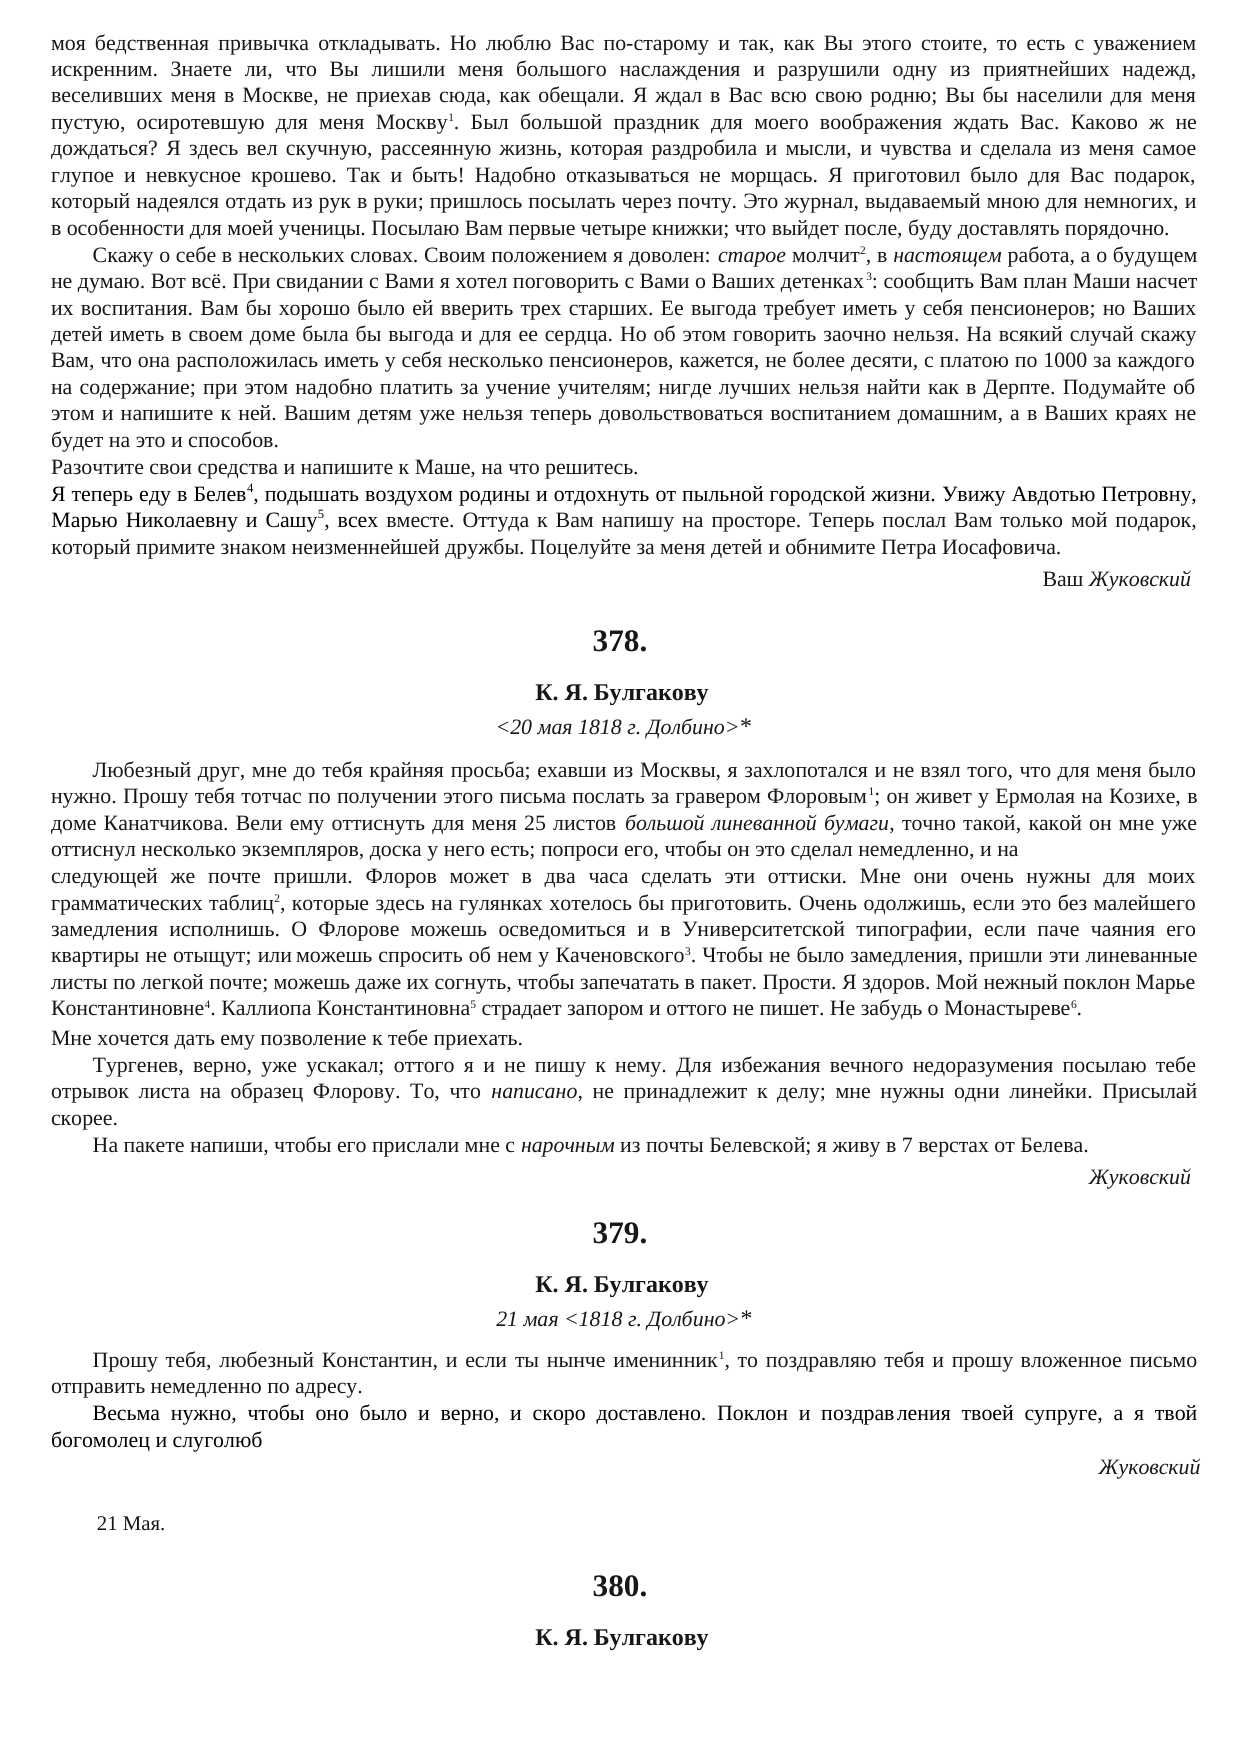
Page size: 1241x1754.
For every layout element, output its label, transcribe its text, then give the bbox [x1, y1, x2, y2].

text <20 мая 1818 г. Долбино>* [50, 712, 1197, 739]
text Я теперь еду в Белев4, подышать воздухом родины и отдохнуть от пыльной городской жизни. Увижу Авдотью Петровну, Марью Николаевну и Сашу5, всех вместе. Оттуда к Вам напишу на просторе. Теперь послал Вам только мой подарок, который примите знаком неизменнейшей дружбы. Поцелуйте за меня детей и обнимите Петра Иосафовича. [51, 481, 1198, 559]
text Ваш Жуковский [90, 566, 1193, 591]
text Любезный друг, мне до тебя крайняя просьба; ехавши из Москвы, я захлопотался и не взял того, что для меня было нужно. Прошу тебя тотчас по получении этого письма послать за гравером Флоровым1; он живет у Ермолая на Козихе, в доме Канатчикова. Вели ему оттиснуть для меня 25 листов большой линеванной бумаги, точно такой, какой он мне уже оттиснул несколько экземпляров, доска у него есть; попроси его, чтобы он это сделал немедленно, и на [51, 757, 1198, 861]
subtitle 380. [49, 1567, 1190, 1603]
text 21 Мая. [91, 1511, 1200, 1535]
text Мне хочется дать ему позволение к тебе приехать. [51, 1025, 1198, 1050]
text На пакете напиши, чтобы его прислали мне с нарочным из почты Белевской; я живу в 7 верстах от Белева. [51, 1132, 1198, 1157]
text К. Я. Булгакову [51, 678, 1193, 705]
text Весьма нужно, чтобы оно было и верно, и скоро доставлено. Поклон и поздрав­ления твоей супруге, а я твой богомолец и слуголюб [51, 1400, 1198, 1452]
subtitle 378. [49, 622, 1190, 658]
text Жуковский [90, 1164, 1193, 1189]
text К. Я. Булгакову [51, 1623, 1193, 1650]
text следующей же почте пришли. Флоров может в два часа сделать эти оттиски. Мне они очень нужны для моих грамматических таблиц2, которые здесь на гулянках хотелось бы приготовить. Очень одолжишь, если это без малейшего замедления исполнишь. О Флорове можешь осведомиться и в Университетской типографии, если паче чаяния его квартиры не отыщут; или можешь спросить об нем у Каченовского3. Чтобы не было замедления, пришли эти линеванные листы по легкой почте; можешь даже их согнуть, чтобы запечатать в пакет. Прости. Я здоров. Мой нежный поклон Марье Константиновне4. Каллиопа Константиновна5 страдает запором и оттого не пишет. Не забудь о Монастыреве6. [51, 863, 1198, 1021]
text Скажу о себе в нескольких словах. Своим положением я доволен: старое молчит2, в настоящем работа, а о будущем не думаю. Вот всё. При свидании с Вами я хотел поговорить с Вами о Ваших детенках3: сообщить Вам план Маши насчет их воспитания. Вам бы хорошо было ей вверить трех старших. Ее выгода требует иметь у себя пенсионеров; но Ваших детей иметь в своем доме была бы выгода и для ее сердца. Но об этом говорить заочно нельзя. На всякий случай скажу Вам, что она расположилась иметь у себя несколько пенсионеров, кажется, не более десяти, с платою по 1000 за каждого на содержание; при этом надобно платить за учение учителям; нигде лучших нельзя найти как в Дерпте. Подумайте об этом и напишите к ней. Вашим детям уже нельзя теперь довольствоваться воспитанием домашним, а в Ваших краях не будет на это и способов. [51, 242, 1198, 452]
text Разочтите свои средства и напишите к Маше, на что решитесь. [51, 454, 1198, 479]
text Жуковский [91, 1454, 1200, 1479]
text Тургенев, верно, уже ускакал; оттого я и не пишу к нему. Для избежания вечного недоразумения посылаю тебе отрывок листа на образец Флорову. То, что написано, не принадлежит к делу; мне нужны одни линейки. Присылай скорее. [51, 1052, 1198, 1130]
text 21 мая <1818 г. Долбино>* [50, 1304, 1198, 1332]
text моя бедственная привычка откладывать. Но люблю Вас по-старому и так, как Вы этого стоите, то есть с уважением искренним. Знаете ли, что Вы лишили меня большого наслаждения и разрушили одну из приятнейших надежд, веселивших меня в Москве, не приехав сюда, как обещали. Я ждал в Вас всю свою родню; Вы бы населили для меня пустую, осиротевшую для меня Москву1. Был большой праздник для моего воображения ждать Вас. Каково ж не дождаться? Я здесь вел скучную, рассеянную жизнь, которая раздробила и мысли, и чувства и сделала из меня самое глупое и невкусное крошево. Так и быть! Надобно отказываться не морщась. Я приготовил было для Вас подарок, который надеялся отдать из рук в руки; пришлось посылать через почту. Это журнал, выдаваемый мною для немногих, и в особенности для моей ученицы. Посылаю Вам первые четыре книжки; что выйдет после, буду доставлять порядочно. [51, 29, 1198, 240]
text Прошу тебя, любезный Константин, и если ты нынче именинник1, то поздравляю тебя и прошу вложенное письмо отправить немедленно по адресу. [51, 1347, 1198, 1398]
text К. Я. Булгакову [51, 1270, 1193, 1298]
subtitle 379. [49, 1214, 1190, 1250]
